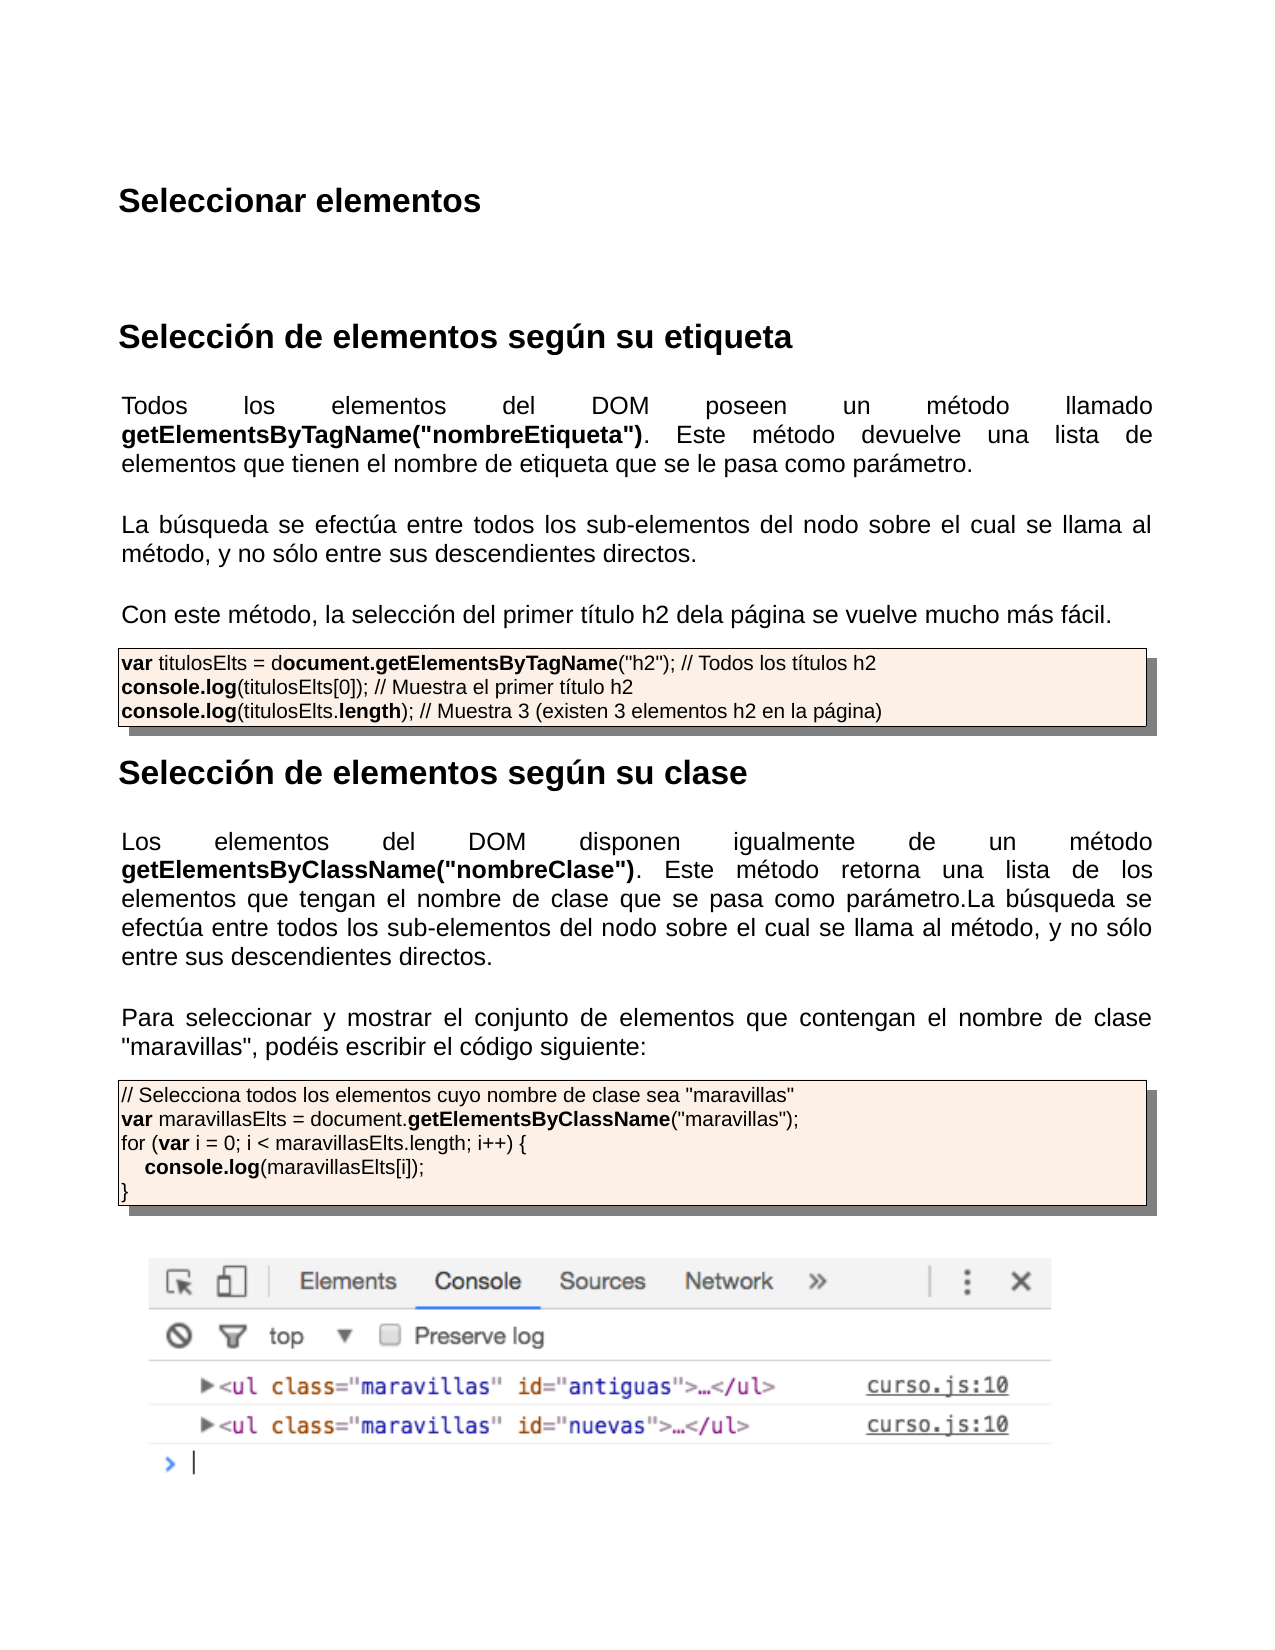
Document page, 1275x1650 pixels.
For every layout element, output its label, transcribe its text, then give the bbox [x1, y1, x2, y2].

text for (var i = 0; i < maravillasElts.length; i++) { [119, 1127, 1146, 1151]
text // Selecciona todos los elementos cuyo nombre de clase sea "maravillas" [119, 1081, 1146, 1103]
subtitle Seleccionar elementos [118, 180, 1157, 219]
text Todos los elementos del DOM poseen un método llamado getElementsByTagName("nombreEtiqueta"). Este método devuelve una lista de elementos que tienen el nombre de etiqueta que se le pasa como parámetro. [118, 388, 1157, 477]
text Los elementos del DOM disponen igualmente de un método getElementsByClassName("nombreClase"). Este método retorna una lista de los elementos que tengan el nombre de clase que se pasa como parámetro.La búsqueda se efectúa entre todos los sub-elementos del nodo sobre el cual se llama al método, y no sólo entre sus descendientes directos. [118, 824, 1157, 970]
text console.log(titulosElts.length); // Muestra 3 (existen 3 elementos h2 en la página) [119, 696, 1146, 726]
text console.log(titulosElts[0]); // Muestra el primer título h2 [119, 672, 1146, 696]
text console.log(maravillasElts[i]); [119, 1151, 1146, 1175]
text } [119, 1175, 1146, 1205]
picture [148, 1258, 1052, 1498]
text La búsqueda se efectúa entre todos los sub-elementos del nodo sobre el cual se llama al método, y no sólo entre sus descendientes directos. [118, 507, 1157, 567]
subtitle Selección de elementos según su etiqueta [118, 317, 1157, 356]
text Para seleccionar y mostrar el conjunto de elementos que contengan el nombre de clase "maravillas", podéis escribir el código siguiente: [118, 1000, 1157, 1063]
subtitle Selección de elementos según su clase [118, 753, 1157, 791]
text Con este método, la selección del primer título h2 dela página se vuelve mucho más fácil. [118, 597, 1157, 632]
text var titulosElts = document.getElementsByTagName("h2"); // Todos los títulos h2 [119, 649, 1146, 672]
text var maravillasElts = document.getElementsByClassName("maravillas"); [119, 1103, 1146, 1127]
